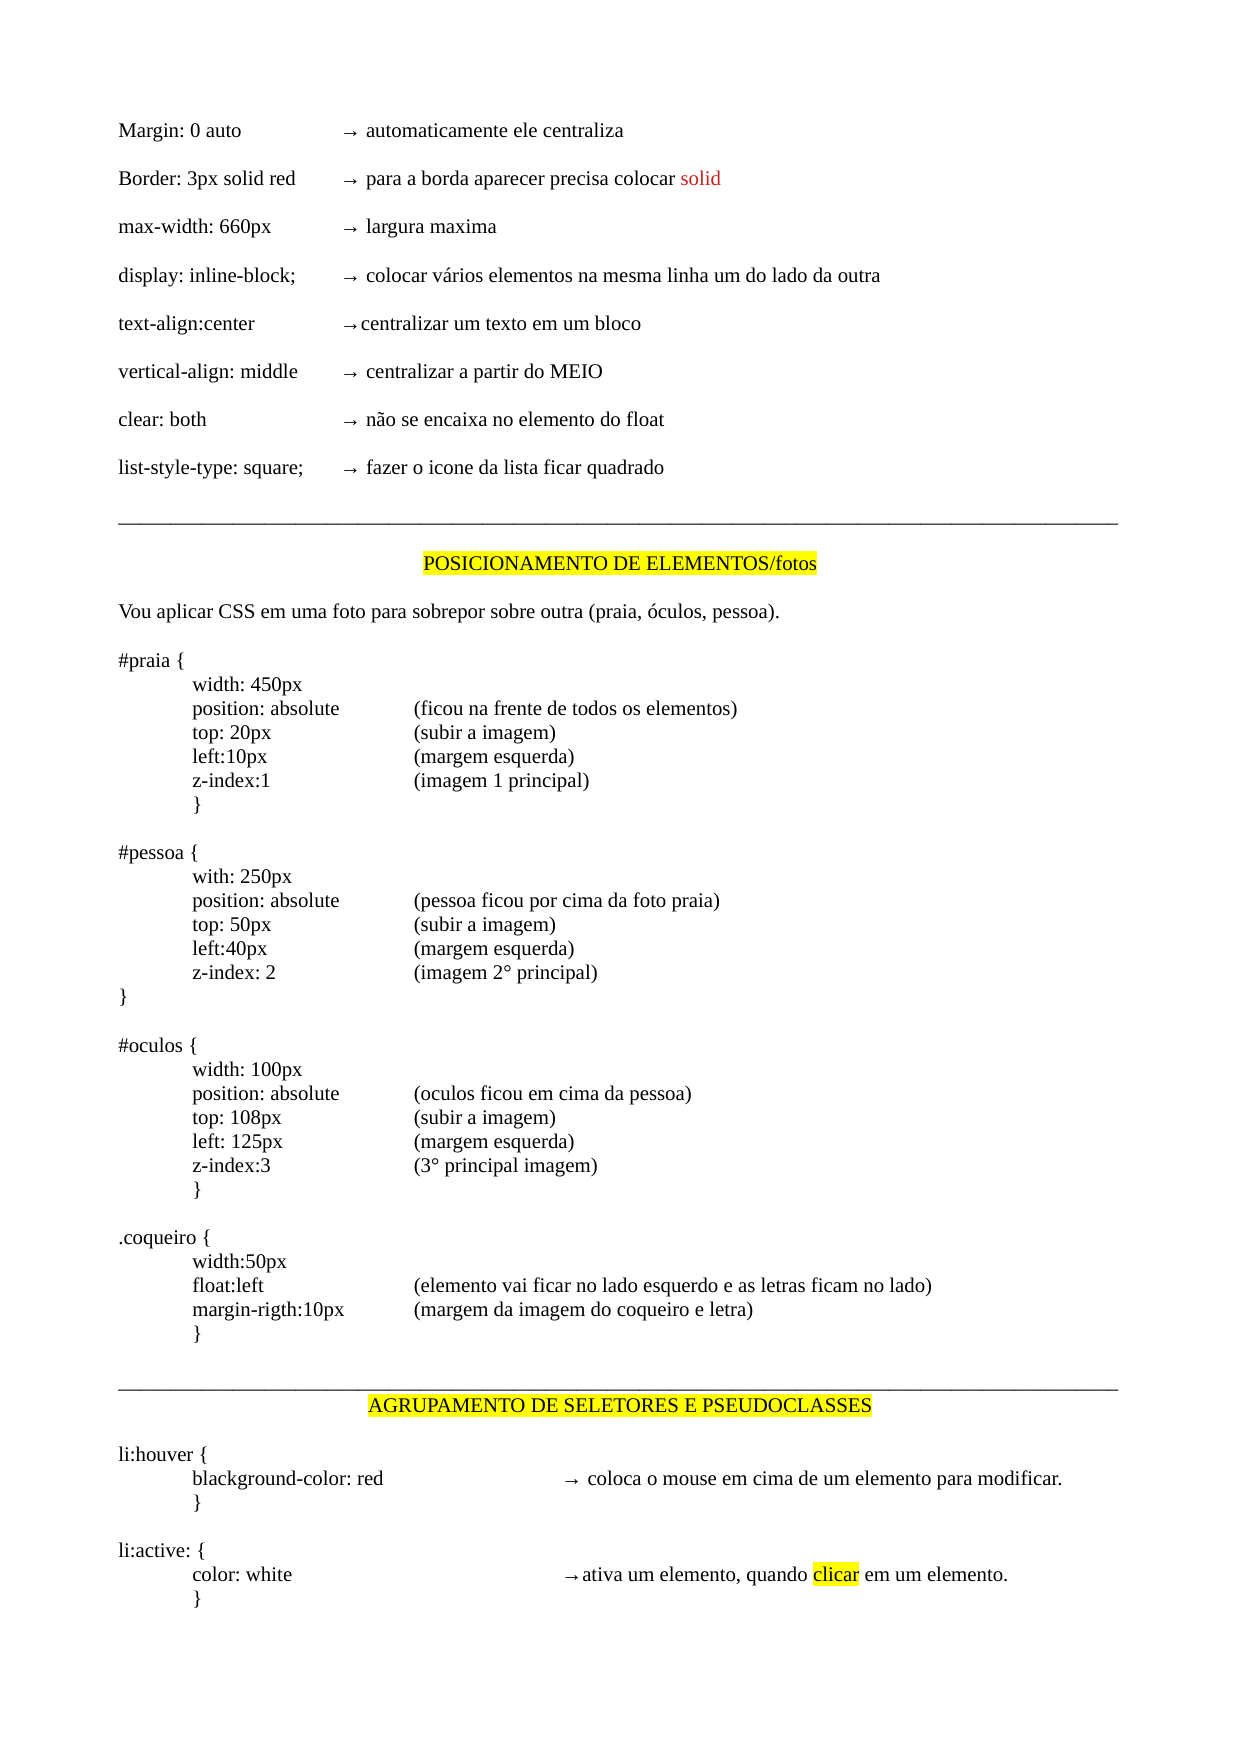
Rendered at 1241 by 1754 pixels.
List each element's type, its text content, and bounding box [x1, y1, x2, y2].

text position: absolute (ficou na frente de todos os elementos) [118, 696, 1122, 720]
text width: 450px [118, 672, 1122, 696]
text left: 125px (margem esquerda) [118, 1129, 1122, 1153]
text top: 20px (subir a imagem) [118, 720, 1122, 744]
text Margin: 0 auto → automaticamente ele centraliza [118, 118, 1122, 142]
text ________________________________________________________________________________________________ [118, 503, 1122, 527]
text Vou aplicar CSS em uma foto para sobrepor sobre outra (praia, óculos, pessoa). [118, 599, 1122, 623]
text ________________________________________________________________________________________________ [118, 1369, 1122, 1393]
text .coqueiro { [118, 1225, 1122, 1249]
text left:10px (margem esquerda) [118, 744, 1122, 768]
text with: 250px [118, 864, 1122, 888]
text li:active: { [118, 1538, 1122, 1562]
text width:50px [118, 1249, 1122, 1273]
text margin-rigth:10px (margem da imagem do coqueiro e letra) [118, 1297, 1122, 1321]
text Border: 3px solid red → para a borda aparecer precisa colocar solid [118, 166, 1122, 190]
text } [118, 1490, 1122, 1514]
text max-width: 660px → largura maxima [118, 214, 1122, 238]
text AGRUPAMENTO DE SELETORES E PSEUDOCLASSES [118, 1393, 1122, 1417]
text list-style-type: square; → fazer o icone da lista ficar quadrado [118, 455, 1122, 479]
text li:houver { [118, 1442, 1122, 1466]
text left:40px (margem esquerda) [118, 936, 1122, 960]
text #praia { [118, 647, 1122, 672]
text color: white →ativa um elemento, quando clicar em um elemento. [118, 1562, 1122, 1586]
text vertical-align: middle → centralizar a partir do MEIO [118, 359, 1122, 383]
text top: 50px (subir a imagem) [118, 912, 1122, 936]
text #oculos { [118, 1032, 1122, 1057]
text blackground-color: red → coloca o mouse em cima de um elemento para modificar. [118, 1466, 1122, 1490]
text #pessoa { [118, 840, 1122, 864]
text POSICIONAMENTO DE ELEMENTOS/fotos [118, 551, 1122, 575]
text } [118, 984, 1122, 1008]
text } [118, 792, 1122, 816]
text } [118, 1321, 1122, 1345]
text } [118, 1586, 1122, 1610]
text text-align:center →centralizar um texto em um bloco [118, 311, 1122, 335]
text z-index: 2 (imagem 2° principal) [118, 960, 1122, 984]
text width: 100px [118, 1057, 1122, 1081]
text display: inline-block; → colocar vários elementos na mesma linha um do lado da outra [118, 262, 1122, 287]
text position: absolute (pessoa ficou por cima da foto praia) [118, 888, 1122, 912]
text position: absolute (oculos ficou em cima da pessoa) [118, 1081, 1122, 1105]
text top: 108px (subir a imagem) [118, 1105, 1122, 1129]
text clear: both → não se encaixa no elemento do float [118, 407, 1122, 431]
text z-index:3 (3° principal imagem) [118, 1153, 1122, 1177]
text z-index:1 (imagem 1 principal) [118, 768, 1122, 792]
text } [118, 1177, 1122, 1201]
text float:left (elemento vai ficar no lado esquerdo e as letras ficam no lado) [118, 1273, 1122, 1297]
